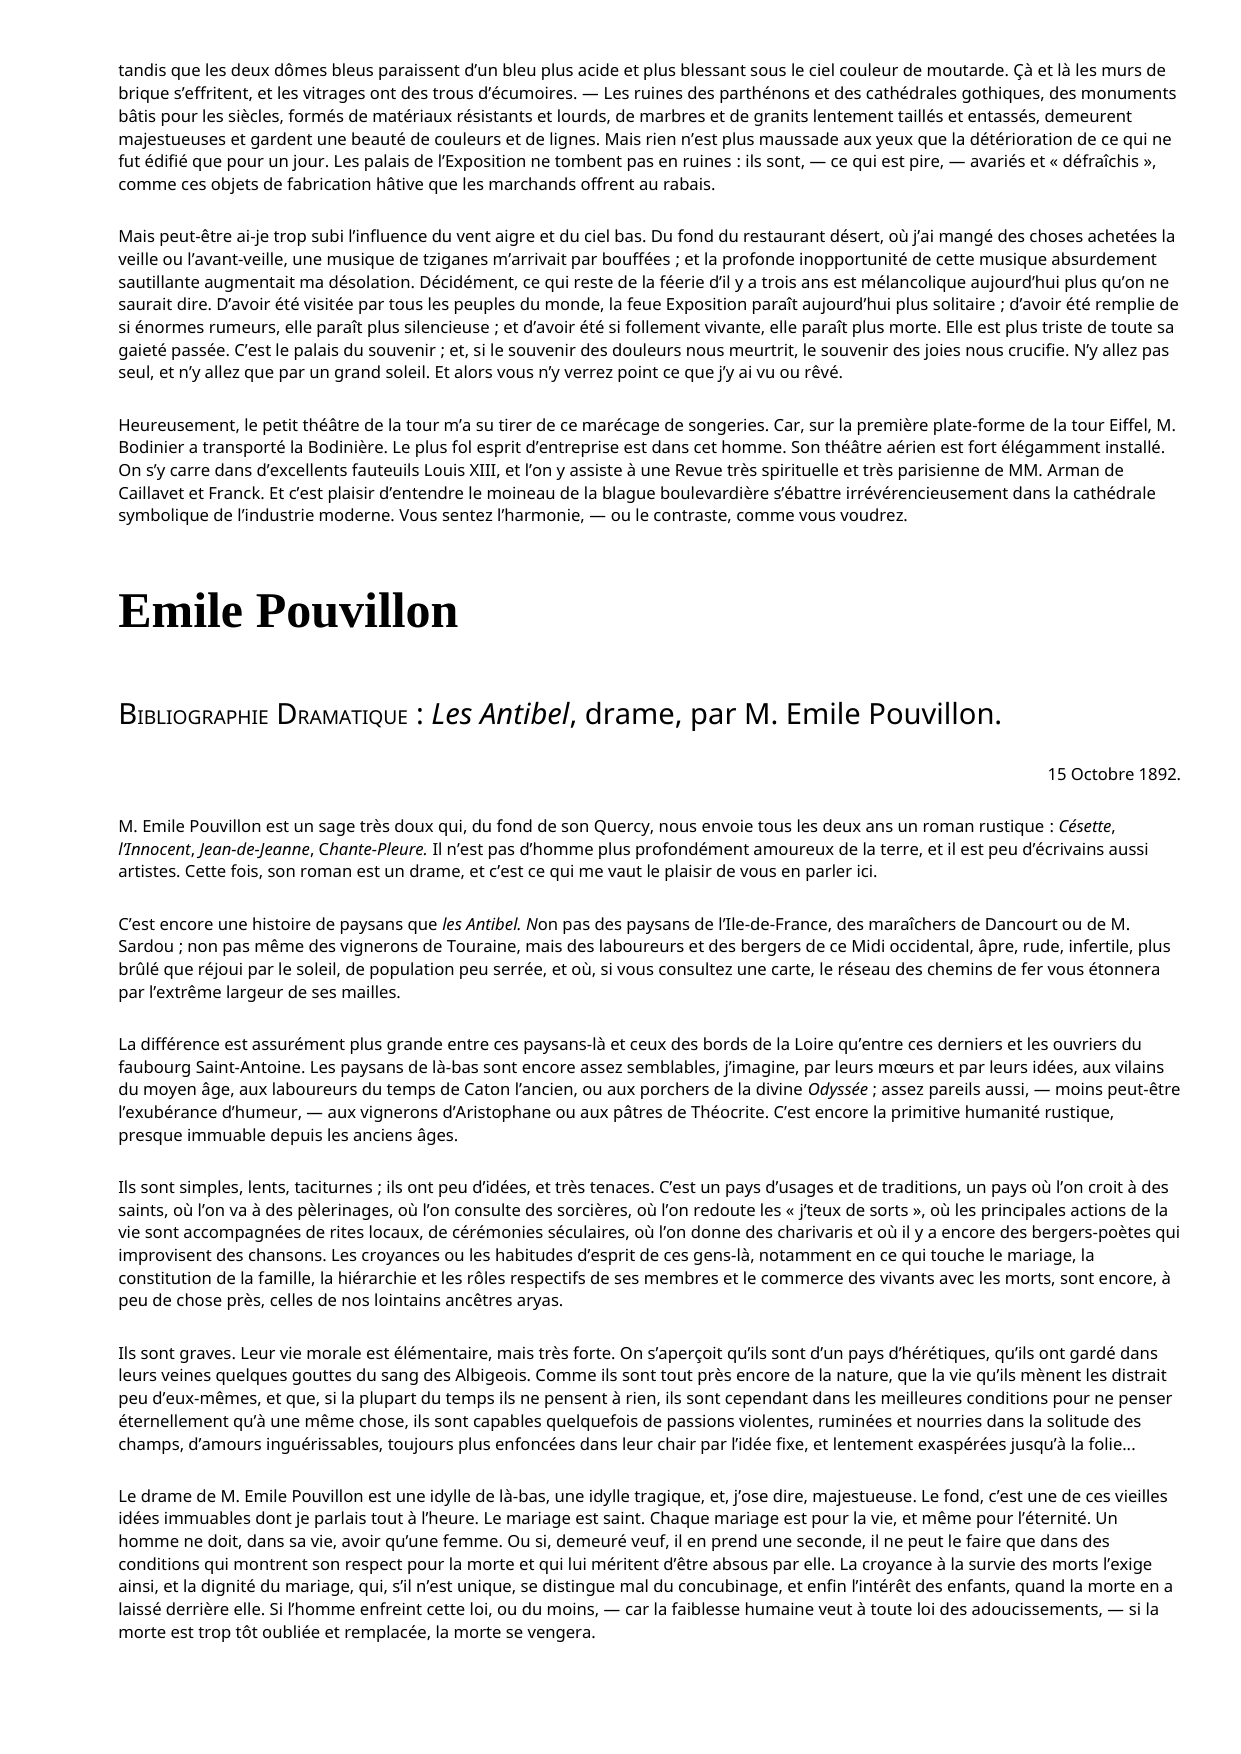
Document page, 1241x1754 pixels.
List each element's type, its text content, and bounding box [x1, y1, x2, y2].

text Heureusement, le petit théâtre de la tour m’a su tirer de ce marécage de songeries. Car, sur la première plate-forme de la tour Eiffel, M. Bodinier a transporté la Bodinière. Le plus fol esprit d’entreprise est dans cet homme. Son théâtre aérien est fort élégamment installé. On s’y carre dans d’excellents fauteuils Louis XIII, et l’on y assiste à une Revue très spirituelle et très parisienne de MM. Arman de Caillavet et Franck. Et c’est plaisir d’entendre le moineau de la blague boulevardière s’ébattre irrévérencieusement dans la cathédrale symbolique de l’industrie moderne. Vous sentez l’harmonie, — ou le contraste, comme vous voudrez. [118, 413, 1181, 527]
text Ils sont simples, lents, taciturnes ; ils ont peu d’idées, et très tenaces. C’est un pays d’usages et de traditions, un pays où l’on croit à des saints, où l’on va à des pèlerinages, où l’on consulte des sorcières, où l’on redoute les « j’teux de sorts », où les principales actions de la vie sont accompagnées de rites locaux, de cérémonies séculaires, où l’on donne des charivaris et où il y a encore des bergers-poètes qui improvisent des chansons. Les croyances ou les habitudes d’esprit de ces gens-là, notamment en ce qui touche le mariage, la constitution de la famille, la hiérarchie et les rôles respectifs de ses membres et le commerce des vivants avec les morts, sont encore, à peu de chose près, celles de nos lointains ancêtres aryas. [118, 1176, 1181, 1312]
text La différence est assurément plus grande entre ces paysans-là et ceux des bords de la Loire qu’entre ces derniers et les ouvriers du faubourg Saint-Antoine. Les paysans de là-bas sont encore assez semblables, j’imagine, par leurs mœurs et par leurs idées, aux vilains du moyen âge, aux laboureurs du temps de Caton l’ancien, ou aux porchers de la divine Odyssée ; assez pareils aussi, — moins peut-être l’exubérance d’humeur, — aux vignerons d’Aristophane ou aux pâtres de Théocrite. C’est encore la primitive humanité rustique, presque immuable depuis les anciens âges. [118, 1032, 1181, 1146]
text M. Emile Pouvillon est un sage très doux qui, du fond de son Quercy, nous envoie tous les deux ans un roman rustique : Césette, l’Innocent, Jean-de-Jeanne, Chante-Pleure. Il n’est pas d’homme plus profondément amoureux de la terre, et il est peu d’écrivains aussi artistes. Cette fois, son roman est un drame, et c’est ce qui me vaut le plaisir de vous en parler ici. [118, 814, 1181, 883]
subtitle Bibliographie Dramatique : Les Antibel, drame, par M. Emile Pouvillon. [118, 693, 1181, 733]
subtitle EMILE POUVILLON [118, 581, 1181, 639]
text C’est encore une histoire de paysans que les Antibel. Non pas des paysans de l’Ile-de-France, des maraîchers de Dancourt ou de M. Sardou ; non pas même des vignerons de Touraine, mais des laboureurs et des bergers de ce Midi occidental, âpre, rude, infertile, plus brûlé que réjoui par le soleil, de population peu serrée, et où, si vous consultez une carte, le réseau des chemins de fer vous étonnera par l’extrême largeur de ses mailles. [118, 912, 1181, 1003]
text Le drame de M. Emile Pouvillon est une idylle de là-bas, une idylle tragique, et, j’ose dire, majestueuse. Le fond, c’est une de ces vieilles idées immuables dont je parlais tout à l’heure. Le mariage est saint. Chaque mariage est pour la vie, et même pour l’éternité. Un homme ne doit, dans sa vie, avoir qu’une femme. Ou si, demeuré veuf, il en prend une seconde, il ne peut le faire que dans des conditions qui montrent son respect pour la morte et qui lui méritent d’être absous par elle. La croyance à la survie des morts l’exige ainsi, et la dignité du mariage, qui, s’il n’est unique, se distingue mal du concubinage, et enfin l’intérêt des enfants, quand la morte en a laissé derrière elle. Si l’homme enfreint cette loi, ou du moins, — car la faiblesse humaine veut à toute loi des adoucissements, — si la morte est trop tôt oubliée et remplacée, la morte se vengera. [118, 1484, 1181, 1643]
text Ils sont graves. Leur vie morale est élémentaire, mais très forte. On s’aperçoit qu’ils sont d’un pays d’hérétiques, qu’ils ont gardé dans leurs veines quelques gouttes du sang des Albigeois. Comme ils sont tout près encore de la nature, que la vie qu’ils mènent les distrait peu d’eux-mêmes, et que, si la plupart du temps ils ne pensent à rien, ils sont cependant dans les meilleures conditions pour ne penser éternellement qu’à une même chose, ils sont capables quelquefois de passions violentes, ruminées et nourries dans la solitude des champs, d’amours inguérissables, toujours plus enfoncées dans leur chair par l’idée fixe, et lentement exaspérées jusqu’à la folie... [118, 1341, 1181, 1455]
text 15 Octobre 1892. [118, 762, 1181, 785]
text tandis que les deux dômes bleus paraissent d’un bleu plus acide et plus blessant sous le ciel couleur de moutarde. Çà et là les murs de brique s’effritent, et les vitrages ont des trous d’écumoires. — Les ruines des parthénons et des cathédrales gothiques, des monuments bâtis pour les siècles, formés de matériaux résistants et lourds, de marbres et de granits lentement taillés et entassés, demeurent majestueuses et gardent une beauté de couleurs et de lignes. Mais rien n’est plus maussade aux yeux que la détérioration de ce qui ne fut édifié que pour un jour. Les palais de l’Exposition ne tombent pas en ruines : ils sont, — ce qui est pire, — avariés et « défraîchis », comme ces objets de fabrication hâtive que les marchands offrent au rabais. [118, 59, 1181, 195]
text Mais peut-être ai-je trop subi l’influence du vent aigre et du ciel bas. Du fond du restaurant désert, où j’ai mangé des choses achetées la veille ou l’avant-veille, une musique de tziganes m’arrivait par bouffées ; et la profonde inopportunité de cette musique absurdement sautillante augmentait ma désolation. Décidément, ce qui reste de la féerie d’il y a trois ans est mélancolique aujourd’hui plus qu’on ne saurait dire. D’avoir été visitée par tous les peuples du monde, la feue Exposition paraît aujourd’hui plus solitaire ; d’avoir été remplie de si énormes rumeurs, elle paraît plus silencieuse ; et d’avoir été si follement vivante, elle paraît plus morte. Elle est plus triste de toute sa gaieté passée. C’est le palais du souvenir ; et, si le souvenir des douleurs nous meurtrit, le souvenir des joies nous crucifie. N’y allez pas seul, et n’y allez que par un grand soleil. Et alors vous n’y verrez point ce que j’y ai vu ou rêvé. [118, 225, 1181, 384]
